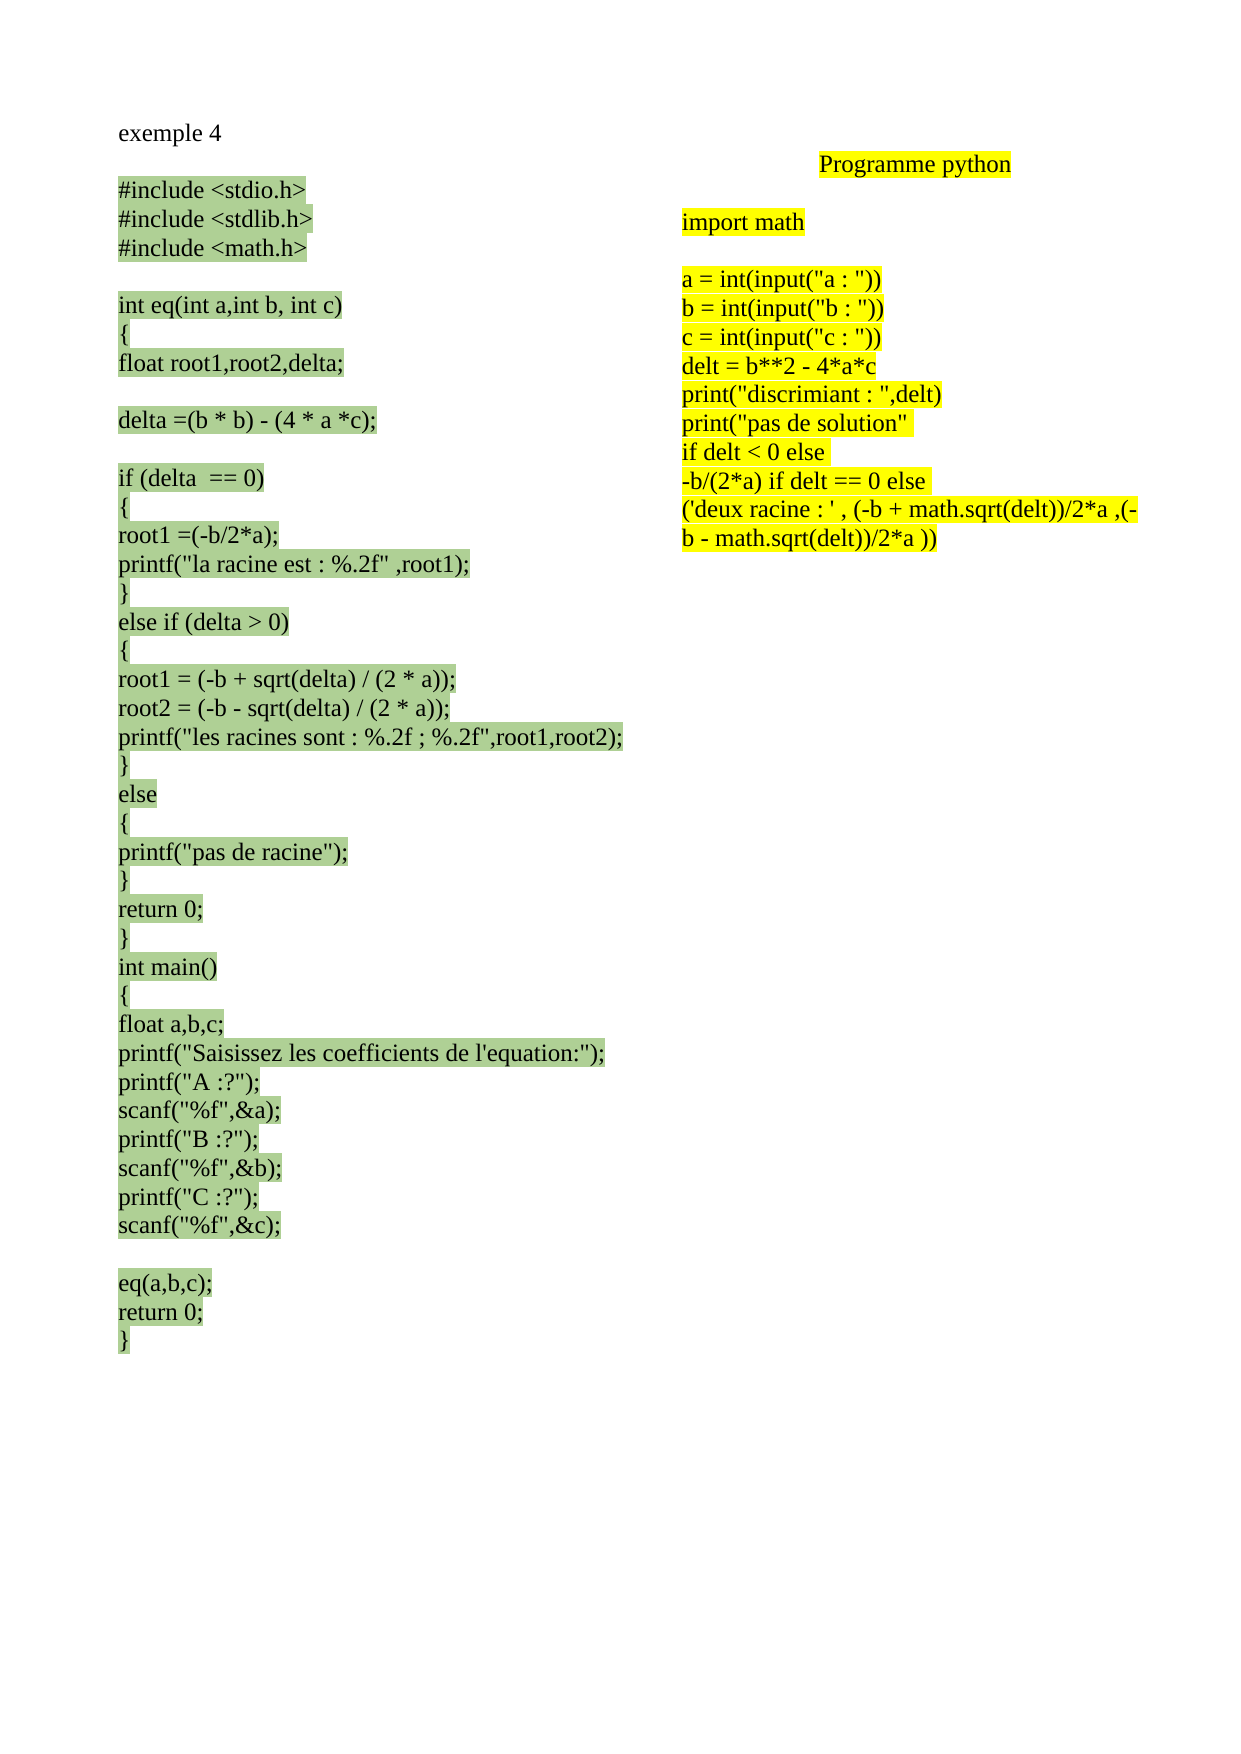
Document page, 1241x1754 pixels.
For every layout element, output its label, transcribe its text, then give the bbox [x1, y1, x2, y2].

text root2 = (-b - sqrt(delta) / (2 * a)); [118, 693, 1122, 722]
text scanf("%f",&c); [118, 1211, 1122, 1239]
text } [118, 578, 1122, 607]
text printf("Saisissez les coefficients de l'equation:"); [118, 1038, 1122, 1067]
text scanf("%f",&a); [118, 1096, 1122, 1124]
text { [118, 319, 1122, 348]
text } [118, 751, 1122, 779]
text root1 =(-b/2*a); [118, 521, 1122, 549]
text eq(a,b,c); [118, 1268, 1122, 1297]
text { [118, 808, 1122, 837]
text printf("pas de racine"); [118, 837, 1122, 866]
text printf("A :?"); [118, 1067, 1122, 1096]
text float root1,root2,delta; [118, 348, 1122, 377]
text else if (delta > 0) [118, 607, 1122, 636]
text { [118, 492, 1122, 521]
text return 0; [118, 894, 1122, 923]
text #include <math.h> [118, 233, 1122, 262]
text scanf("%f",&b); [118, 1153, 1122, 1182]
text root1 = (-b + sqrt(delta) / (2 * a)); [118, 664, 1122, 693]
text printf("C :?"); [118, 1182, 1122, 1211]
text printf("les racines sont : %.2f ; %.2f",root1,root2); [118, 722, 1122, 751]
text else [118, 779, 1122, 808]
text delta =(b * b) - (4 * a *c); [118, 406, 1122, 434]
text } [118, 866, 1122, 894]
text { [118, 981, 1122, 1009]
text printf("la racine est : %.2f" ,root1); [118, 549, 1122, 578]
text int eq(int a,int b, int c) [118, 291, 1122, 319]
text printf("B :?"); [118, 1124, 1122, 1153]
text #include <stdio.h> [118, 176, 1122, 204]
text float a,b,c; [118, 1009, 1122, 1038]
text #include <stdlib.h> [118, 204, 1122, 233]
text } [118, 923, 1122, 952]
text int main() [118, 952, 1122, 981]
text exemple 4 [118, 118, 1122, 147]
text if (delta == 0) [118, 463, 1122, 492]
text { [118, 636, 1122, 664]
text } [118, 1326, 1122, 1354]
text return 0; [118, 1297, 1122, 1326]
